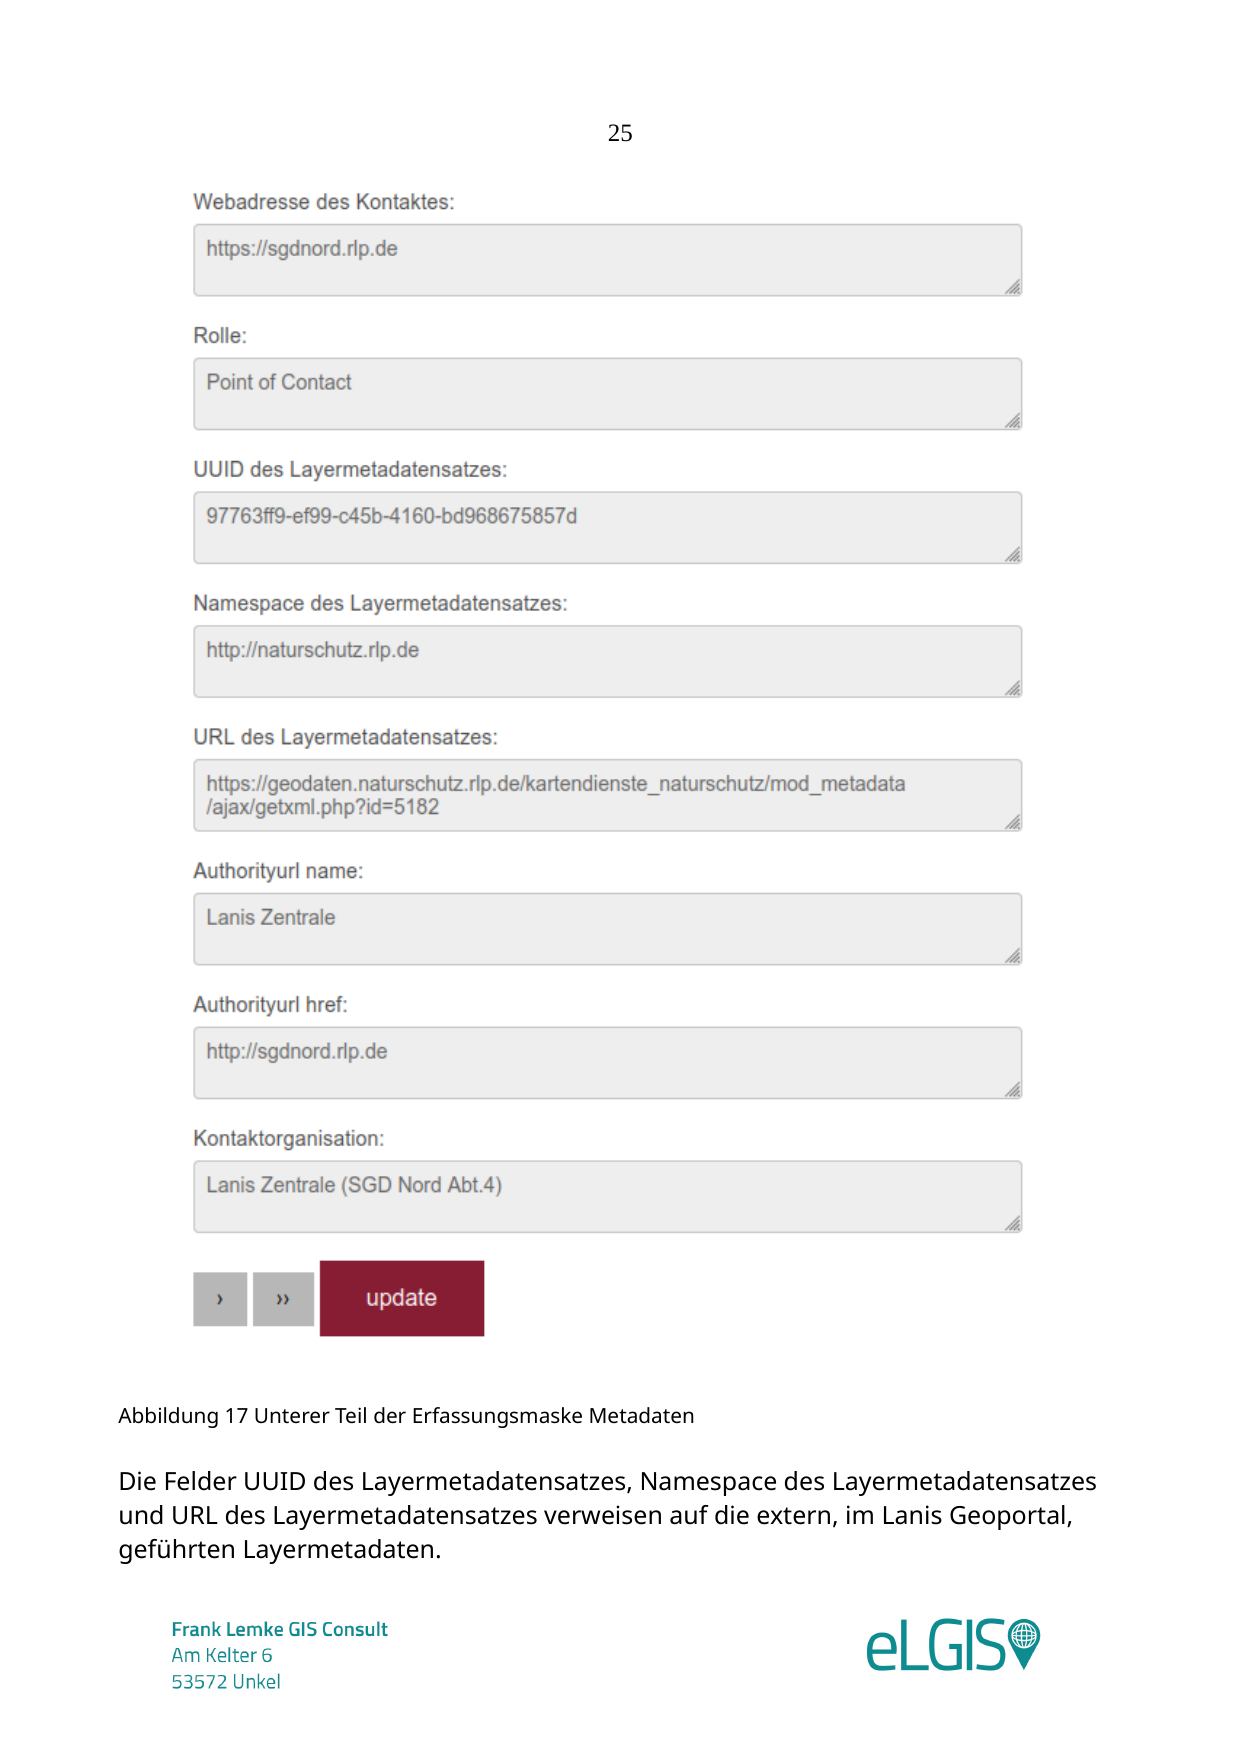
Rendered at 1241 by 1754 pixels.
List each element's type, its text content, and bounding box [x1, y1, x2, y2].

picture [161, 1608, 398, 1705]
text Die Felder UUID des Layermetadatensatzes, Namespace des Layermetadatensatzes und URL des Layermetadatensatzes verweisen auf die extern, im Lanis Geoportal, geführten Layermetadaten. [118, 1464, 1122, 1566]
text Abbildung 17 Unterer Teil der Erfassungsmaske Metadaten [118, 1402, 1122, 1429]
picture [118, 176, 1123, 1402]
picture [864, 1613, 1042, 1675]
